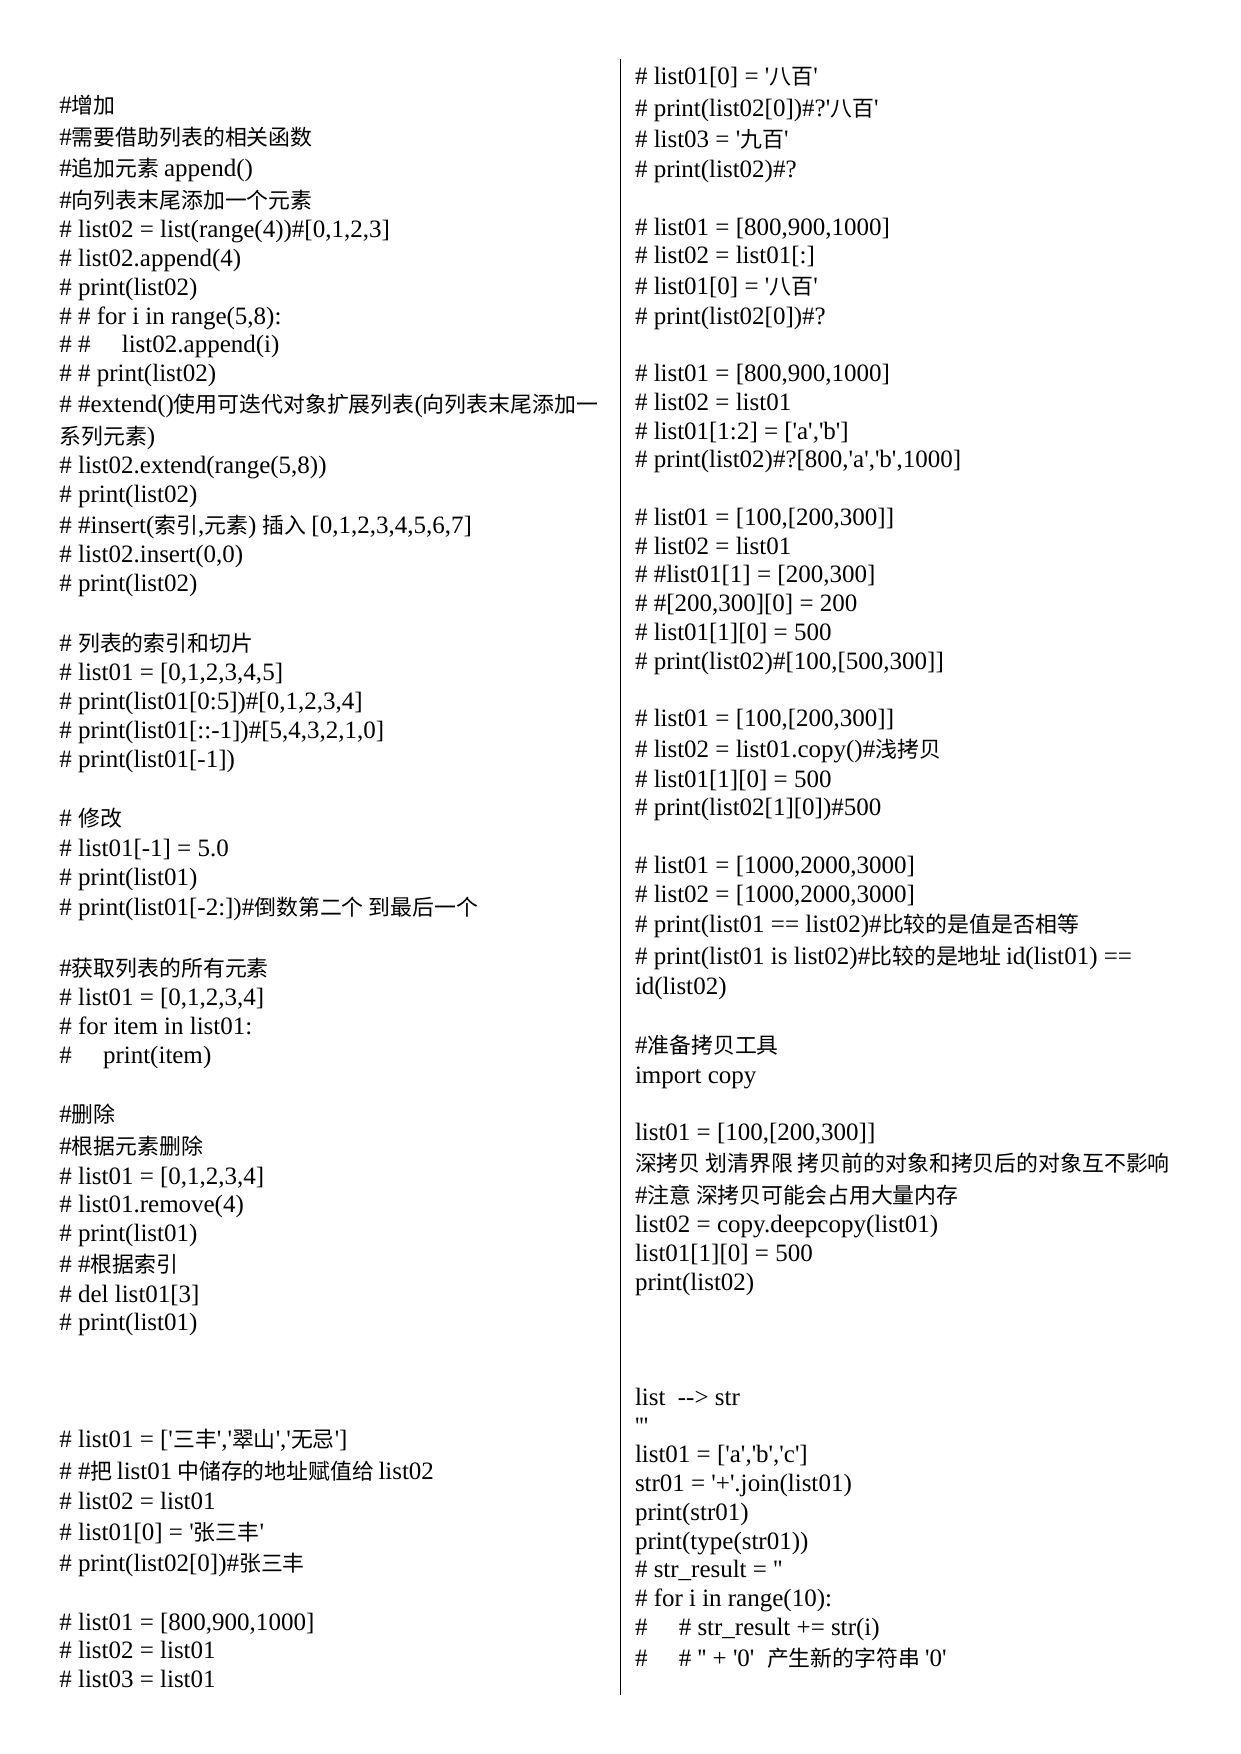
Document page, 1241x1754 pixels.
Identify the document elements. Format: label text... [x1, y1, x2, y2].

text # print(list01 == list02)#比较的是值是否相等 [635, 907, 1181, 939]
text # #[200,300][0] = 200 [635, 588, 1181, 617]
text # print(list02)#?[800,'a','b',1000] [635, 444, 1181, 473]
text # for i in range(10): [635, 1583, 1181, 1612]
text ''' [635, 1411, 1181, 1439]
text # # for i in range(5,8): [59, 301, 605, 329]
text 深拷贝 划清界限 拷贝前的对象和拷贝后的对象互不影响 [635, 1146, 1181, 1178]
text # 列表的索引和切片 [59, 626, 605, 657]
text #向列表末尾添加一个元素 [59, 183, 605, 214]
text # list03 = list01 [59, 1664, 605, 1693]
text #追加元素 append() [59, 151, 605, 183]
text # print(list01) [59, 1307, 605, 1336]
text #准备拷贝工具 [635, 1028, 1181, 1060]
text # list02 = [1000,2000,3000] [635, 879, 1181, 907]
text # print(list02) [59, 479, 605, 508]
text # print(list02[0])#张三丰 [59, 1546, 605, 1578]
text # list02 = list01.copy()#浅拷贝 [635, 732, 1181, 764]
text # list02 = list01[:] [635, 240, 1181, 269]
text # list02 = list01 [59, 1486, 605, 1514]
text # list01[1][0] = 500 [635, 617, 1181, 646]
text # #根据索引 [59, 1247, 605, 1279]
text # # '' + '0' 产生新的字符串 '0' [635, 1641, 1181, 1672]
text str01 = '+'.join(list01) [635, 1468, 1181, 1497]
text # print(list01[-1]) [59, 744, 605, 772]
text # list01[0] = '张三丰' [59, 1514, 605, 1546]
text # print(list02)#[100,[500,300]] [635, 646, 1181, 674]
text # print(list02) [59, 272, 605, 301]
text # list01 = [800,900,1000] [635, 212, 1181, 240]
text #增加 [59, 88, 605, 119]
text # print(list01) [59, 1218, 605, 1247]
text # print(list02[1][0])#500 [635, 792, 1181, 821]
text # print(list02[0])#? [635, 301, 1181, 329]
text #根据元素删除 [59, 1129, 605, 1161]
text list01 = ['a','b','c'] [635, 1439, 1181, 1468]
text # list01.remove(4) [59, 1189, 605, 1218]
text # print(list01[::-1])#[5,4,3,2,1,0] [59, 715, 605, 744]
text #删除 [59, 1097, 605, 1129]
text list --> str [635, 1382, 1181, 1411]
text # for item in list01: [59, 1011, 605, 1040]
text # list02 = list01 [635, 531, 1181, 559]
text # #list01[1] = [200,300] [635, 559, 1181, 588]
text # list02.insert(0,0) [59, 539, 605, 568]
text # list01[1][0] = 500 [635, 764, 1181, 792]
text list02 = copy.deepcopy(list01) [635, 1209, 1181, 1238]
text # list01 = [1000,2000,3000] [635, 850, 1181, 879]
text #注意 深拷贝可能会占用大量内存 [635, 1178, 1181, 1209]
text # list02.append(4) [59, 243, 605, 272]
text # # print(list02) [59, 358, 605, 387]
text #获取列表的所有元素 [59, 951, 605, 982]
text print(str01) [635, 1497, 1181, 1526]
text # print(item) [59, 1040, 605, 1069]
text # # list02.append(i) [59, 329, 605, 358]
text # print(list01) [59, 862, 605, 890]
text # print(list01 is list02)#比较的是地址id(list01) == id(list02) [635, 939, 1181, 999]
text # list01[0] = '八百' [635, 269, 1181, 301]
text # list02 = list(range(4))#[0,1,2,3] [59, 214, 605, 243]
text # list01 = [100,[200,300]] [635, 502, 1181, 531]
text print(type(str01)) [635, 1526, 1181, 1554]
text # list02 = list01 [59, 1635, 605, 1664]
text # list03 = '九百' [635, 122, 1181, 154]
text # list01 = [800,900,1000] [59, 1607, 605, 1635]
text # print(list01[-2:])#倒数第二个 到最后一个 [59, 890, 605, 922]
text # print(list02)#? [635, 154, 1181, 183]
text import copy [635, 1060, 1181, 1089]
text # list02 = list01 [635, 387, 1181, 416]
text # list01 = [0,1,2,3,4] [59, 1161, 605, 1189]
text # # str_result += str(i) [635, 1612, 1181, 1641]
text # #insert(索引,元素) 插入 [0,1,2,3,4,5,6,7] [59, 508, 605, 539]
text # del list01[3] [59, 1279, 605, 1307]
text # list01 = [100,[200,300]] [635, 703, 1181, 732]
text # list01 = ['三丰','翠山','无忌'] [59, 1422, 605, 1454]
text #需要借助列表的相关函数 [59, 119, 605, 151]
text # print(list02[0])#?'八百' [635, 91, 1181, 122]
text # list01 = [0,1,2,3,4,5] [59, 657, 605, 686]
text # #把list01中储存的地址赋值给list02 [59, 1454, 605, 1486]
text print(list02) [635, 1267, 1181, 1296]
text list01 = [100,[200,300]] [635, 1117, 1181, 1146]
text list01[1][0] = 500 [635, 1238, 1181, 1267]
text # list02.extend(range(5,8)) [59, 450, 605, 479]
text # print(list02) [59, 568, 605, 597]
text # list01[0] = '八百' [635, 59, 1181, 91]
text # #extend()使用可迭代对象扩展列表(向列表末尾添加一系列元素) [59, 387, 605, 450]
text # list01 = [800,900,1000] [635, 358, 1181, 387]
text # print(list01[0:5])#[0,1,2,3,4] [59, 686, 605, 715]
text # 修改 [59, 801, 605, 833]
text # list01 = [0,1,2,3,4] [59, 982, 605, 1011]
text # list01[-1] = 5.0 [59, 833, 605, 862]
text # str_result = '' [635, 1554, 1181, 1583]
text # list01[1:2] = ['a','b'] [635, 416, 1181, 444]
